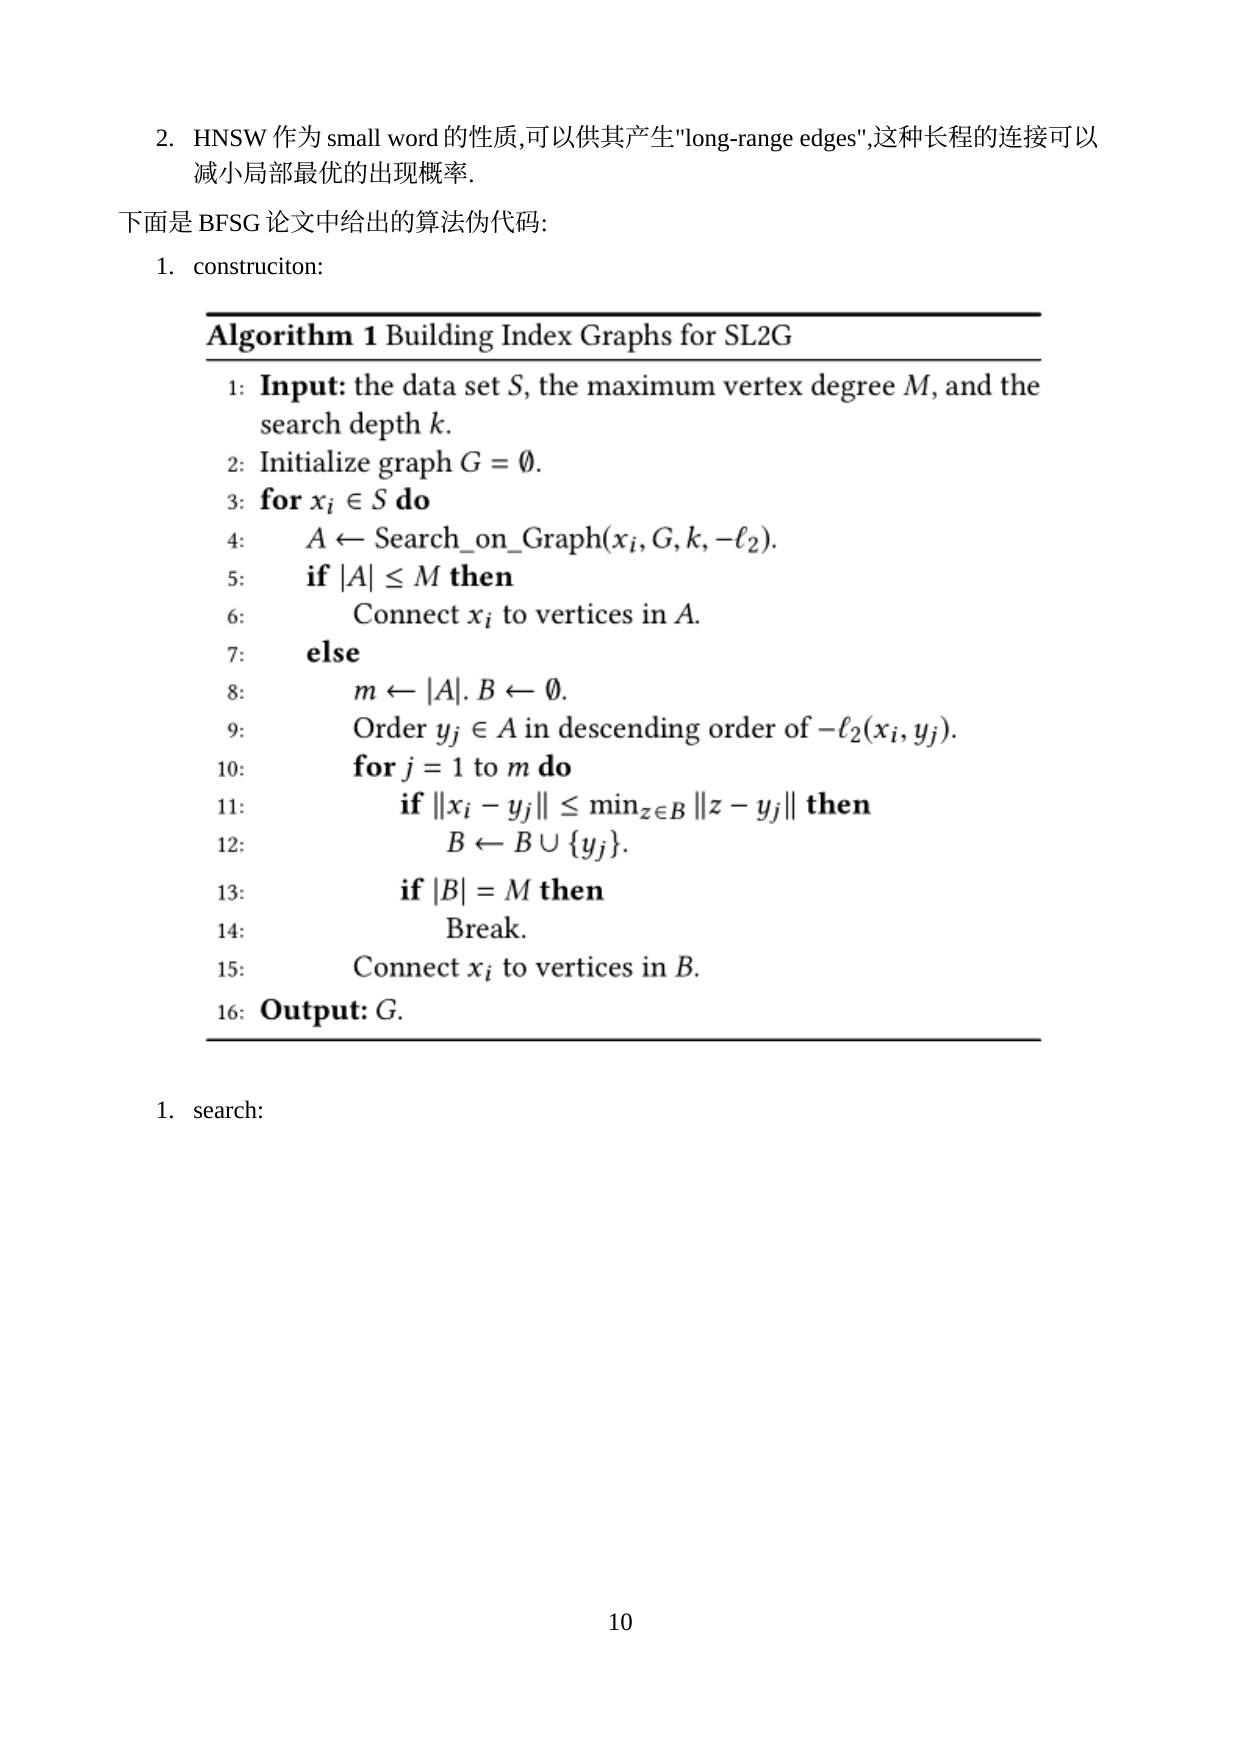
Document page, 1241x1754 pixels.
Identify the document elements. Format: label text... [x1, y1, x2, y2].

list construciton: [156, 251, 1122, 280]
list search: [156, 1095, 1122, 1123]
list HNSW作为small word的性质,可以供其产生"long-range edges",这种长程的连接可以减小局部最优的出现概率. [156, 118, 1122, 190]
text 下面是BFSG论文中给出的算法伪代码: [118, 202, 1122, 238]
